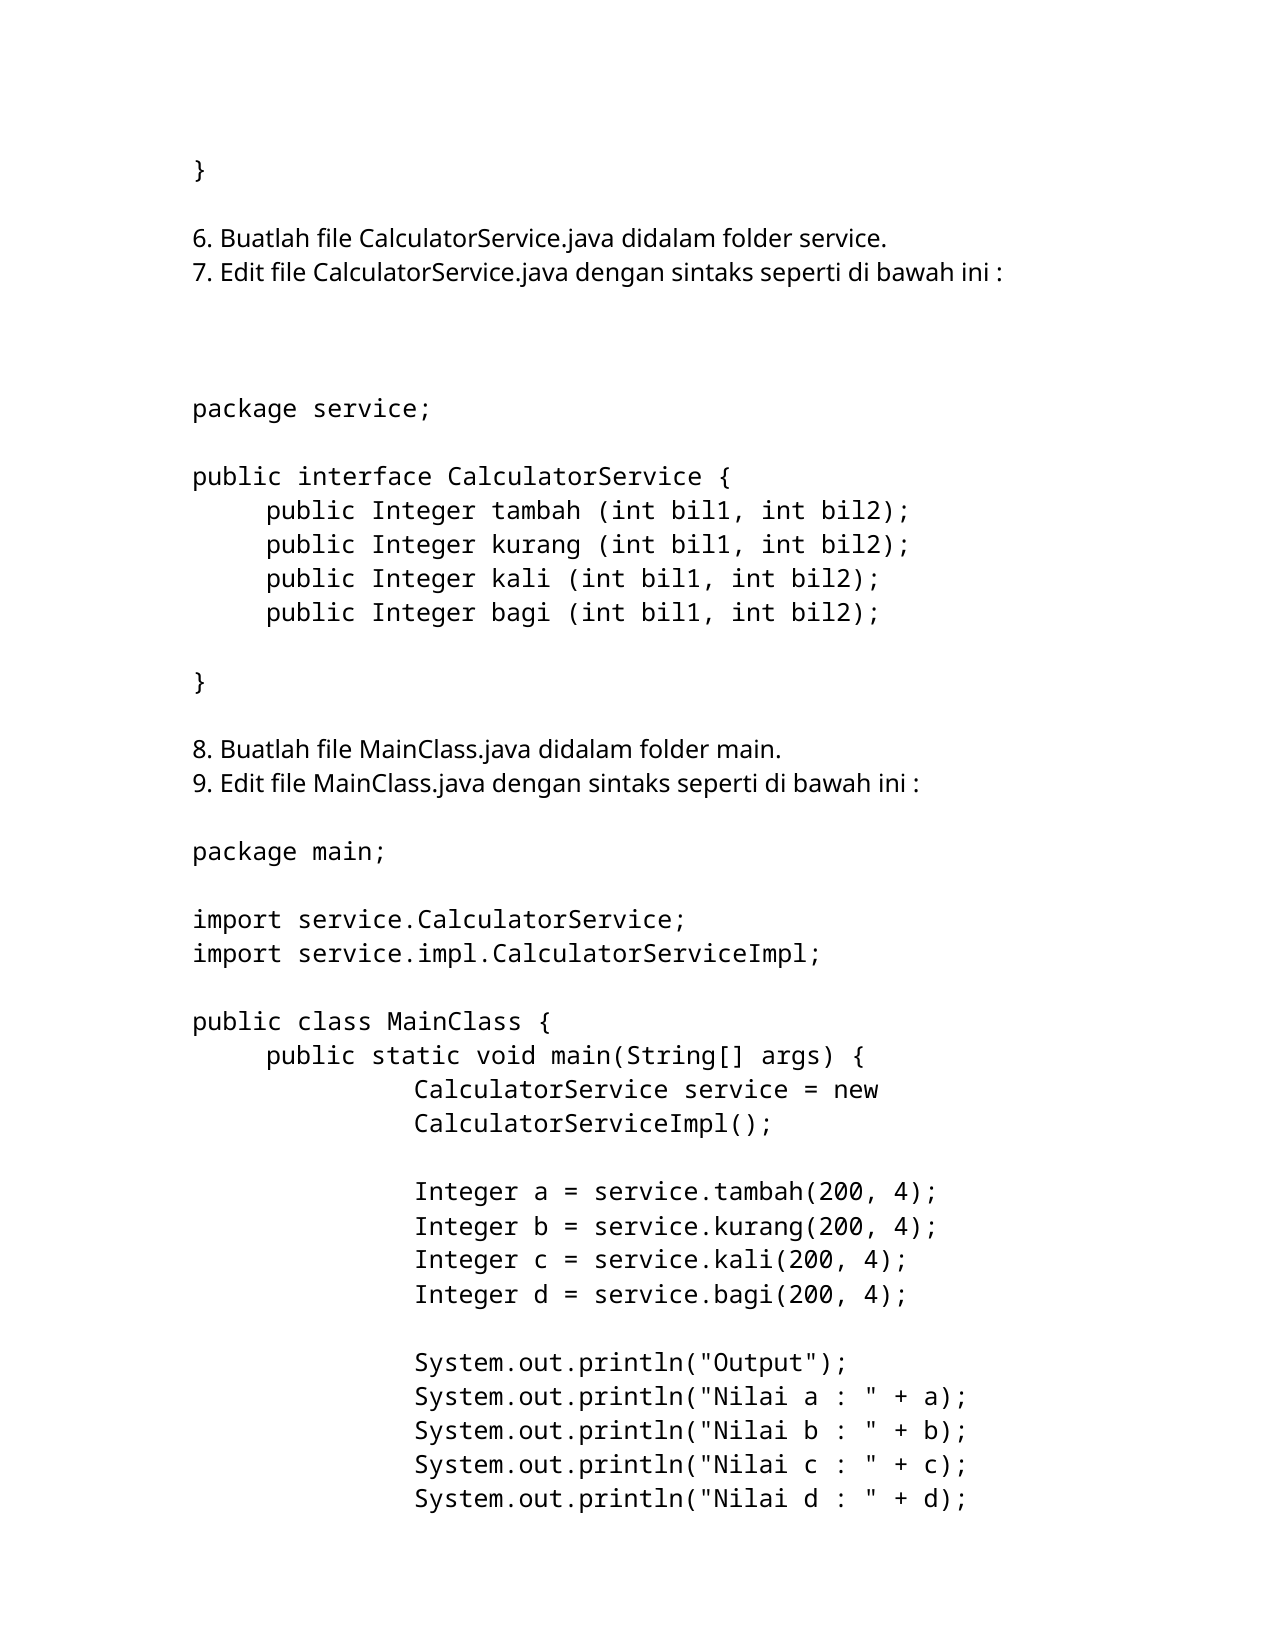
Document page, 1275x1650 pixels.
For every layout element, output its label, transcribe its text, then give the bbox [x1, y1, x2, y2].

text public Integer kali (int bil1, int bil2); [118, 561, 1157, 595]
text package service; [118, 391, 1157, 425]
text System.out.println("Nilai b : " + b); [118, 1412, 1157, 1447]
text Integer c = service.kali(200, 4); [118, 1242, 1157, 1276]
text Integer a = service.tambah(200, 4); [118, 1174, 1157, 1208]
text public Integer kurang (int bil1, int bil2); [118, 527, 1157, 561]
text Integer b = service.kurang(200, 4); [118, 1208, 1157, 1242]
text System.out.println("Output"); [118, 1344, 1157, 1378]
text public static void main(String[] args) { [118, 1038, 1157, 1072]
text import service.CalculatorService; [118, 902, 1157, 936]
text public Integer bagi (int bil1, int bil2); [118, 595, 1157, 629]
text public interface CalculatorService { [118, 459, 1157, 493]
text } [118, 663, 1157, 697]
text public class MainClass { [118, 1004, 1157, 1038]
text System.out.println("Nilai d : " + d); [118, 1481, 1157, 1515]
text } 6. Buatlah file CalculatorService.java didalam folder service. 7. Edit file CalculatorService.java dengan sintaks seperti di bawah ini : [118, 152, 1157, 288]
text Integer d = service.bagi(200, 4); [118, 1276, 1157, 1310]
text 8. Buatlah file MainClass.java didalam folder main. 9. Edit file MainClass.java dengan sintaks seperti di bawah ini : package main; [118, 731, 1157, 867]
text public Integer tambah (int bil1, int bil2); [118, 493, 1157, 527]
text CalculatorService service = new CalculatorServiceImpl(); [118, 1072, 1157, 1140]
text System.out.println("Nilai a : " + a); [118, 1378, 1157, 1412]
text import service.impl.CalculatorServiceImpl; [118, 936, 1157, 970]
text System.out.println("Nilai c : " + c); [118, 1447, 1157, 1481]
